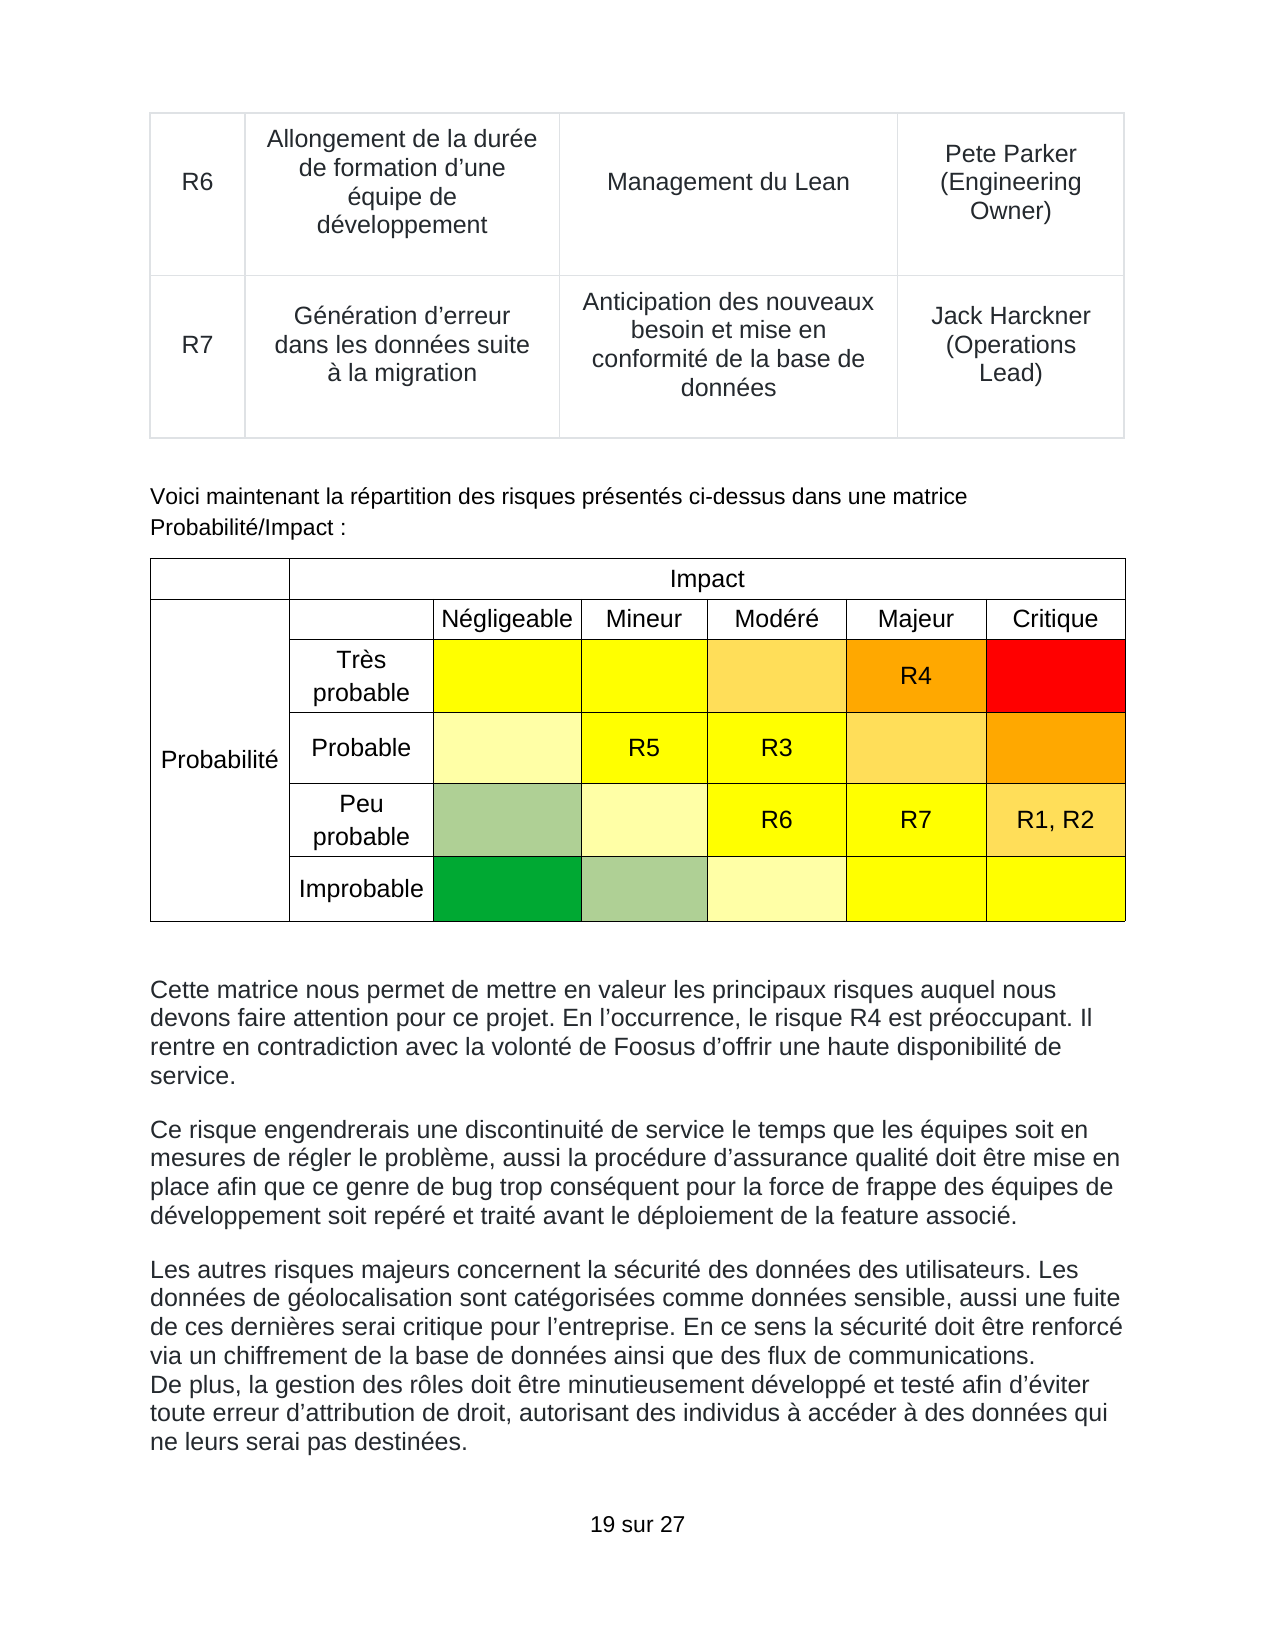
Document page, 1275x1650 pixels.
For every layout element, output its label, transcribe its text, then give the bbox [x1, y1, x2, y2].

table_cell R3 [708, 713, 846, 783]
table_cell [434, 784, 581, 856]
table_cell Génération d’erreur dans les données suite à la migration [246, 276, 559, 437]
table_header [151, 559, 289, 599]
table_cell [290, 600, 433, 639]
table_cell Probabilité [151, 600, 289, 921]
table_cell [582, 640, 707, 712]
table_cell Modéré [708, 600, 846, 639]
table_cell Majeur [847, 600, 986, 639]
table_cell [582, 857, 707, 921]
table_cell Pete Parker (Engineering Owner) [898, 114, 1123, 274]
text Les autres risques majeurs concernent la sécurité des données des utilisateurs. Les données de géolocalisation sont catégorisées comme données sensible, aussi une fuite de ces dernières serai critique pour l’entreprise. En ce sens la sécurité doit être renforcé via un chiffrement de la base de données ainsi que des flux de communications. De plus, la gestion des rôles doit être minutieusement développé et testé afin d’éviter toute erreur d’attribution de droit, autorisant des individus à accéder à des données qui ne leurs serai pas destinées. [150, 1255, 1125, 1456]
table_cell [847, 857, 986, 921]
table_cell [708, 640, 846, 712]
table_cell Jack Harckner (Operations Lead) [898, 276, 1123, 437]
table_cell Mineur [582, 600, 707, 639]
table_cell Probable [290, 713, 433, 783]
table_cell Critique [987, 600, 1125, 639]
table_header Impact [290, 559, 1125, 599]
table_cell R1, R2 [987, 784, 1125, 856]
table_cell R6 [708, 784, 846, 856]
table_cell Anticipation des nouveaux besoin et mise en conformité de la base de données [560, 276, 897, 437]
table_cell [987, 713, 1125, 783]
table_cell R7 [151, 276, 244, 437]
table_cell Négligeable [434, 600, 581, 639]
table_cell Improbable [290, 857, 433, 921]
table_cell [434, 857, 581, 921]
table_cell [708, 857, 846, 921]
table_cell Très probable [290, 640, 433, 712]
table_cell Peu probable [290, 784, 433, 856]
table_cell [987, 640, 1125, 712]
table_cell Management du Lean [560, 114, 897, 274]
table_cell R5 [582, 713, 707, 783]
table_cell R6 [151, 114, 244, 274]
table_cell [987, 857, 1125, 921]
text Ce risque engendrerais une discontinuité de service le temps que les équipes soit en mesures de régler le problème, aussi la procédure d’assurance qualité doit être mise en place afin que ce genre de bug trop conséquent pour la force de frappe des équipes de développement soit repéré et traité avant le déploiement de la feature associé. [150, 1115, 1125, 1230]
text Cette matrice nous permet de mettre en valeur les principaux risques auquel nous devons faire attention pour ce projet. En l’occurrence, le risque R4 est préoccupant. Il rentre en contradiction avec la volonté de Foosus d’offrir une haute disponibilité de service. [150, 975, 1125, 1090]
table_cell [582, 784, 707, 856]
table_cell R7 [847, 784, 986, 856]
table_cell R4 [847, 640, 986, 712]
text Voici maintenant la répartition des risques présentés ci-dessus dans une matrice Probabilité/Impact : [150, 483, 1125, 540]
table_cell Allongement de la durée de formation d’une équipe de développement [246, 114, 559, 274]
table_cell [434, 713, 581, 783]
table_cell [434, 640, 581, 712]
table_cell [847, 713, 986, 783]
